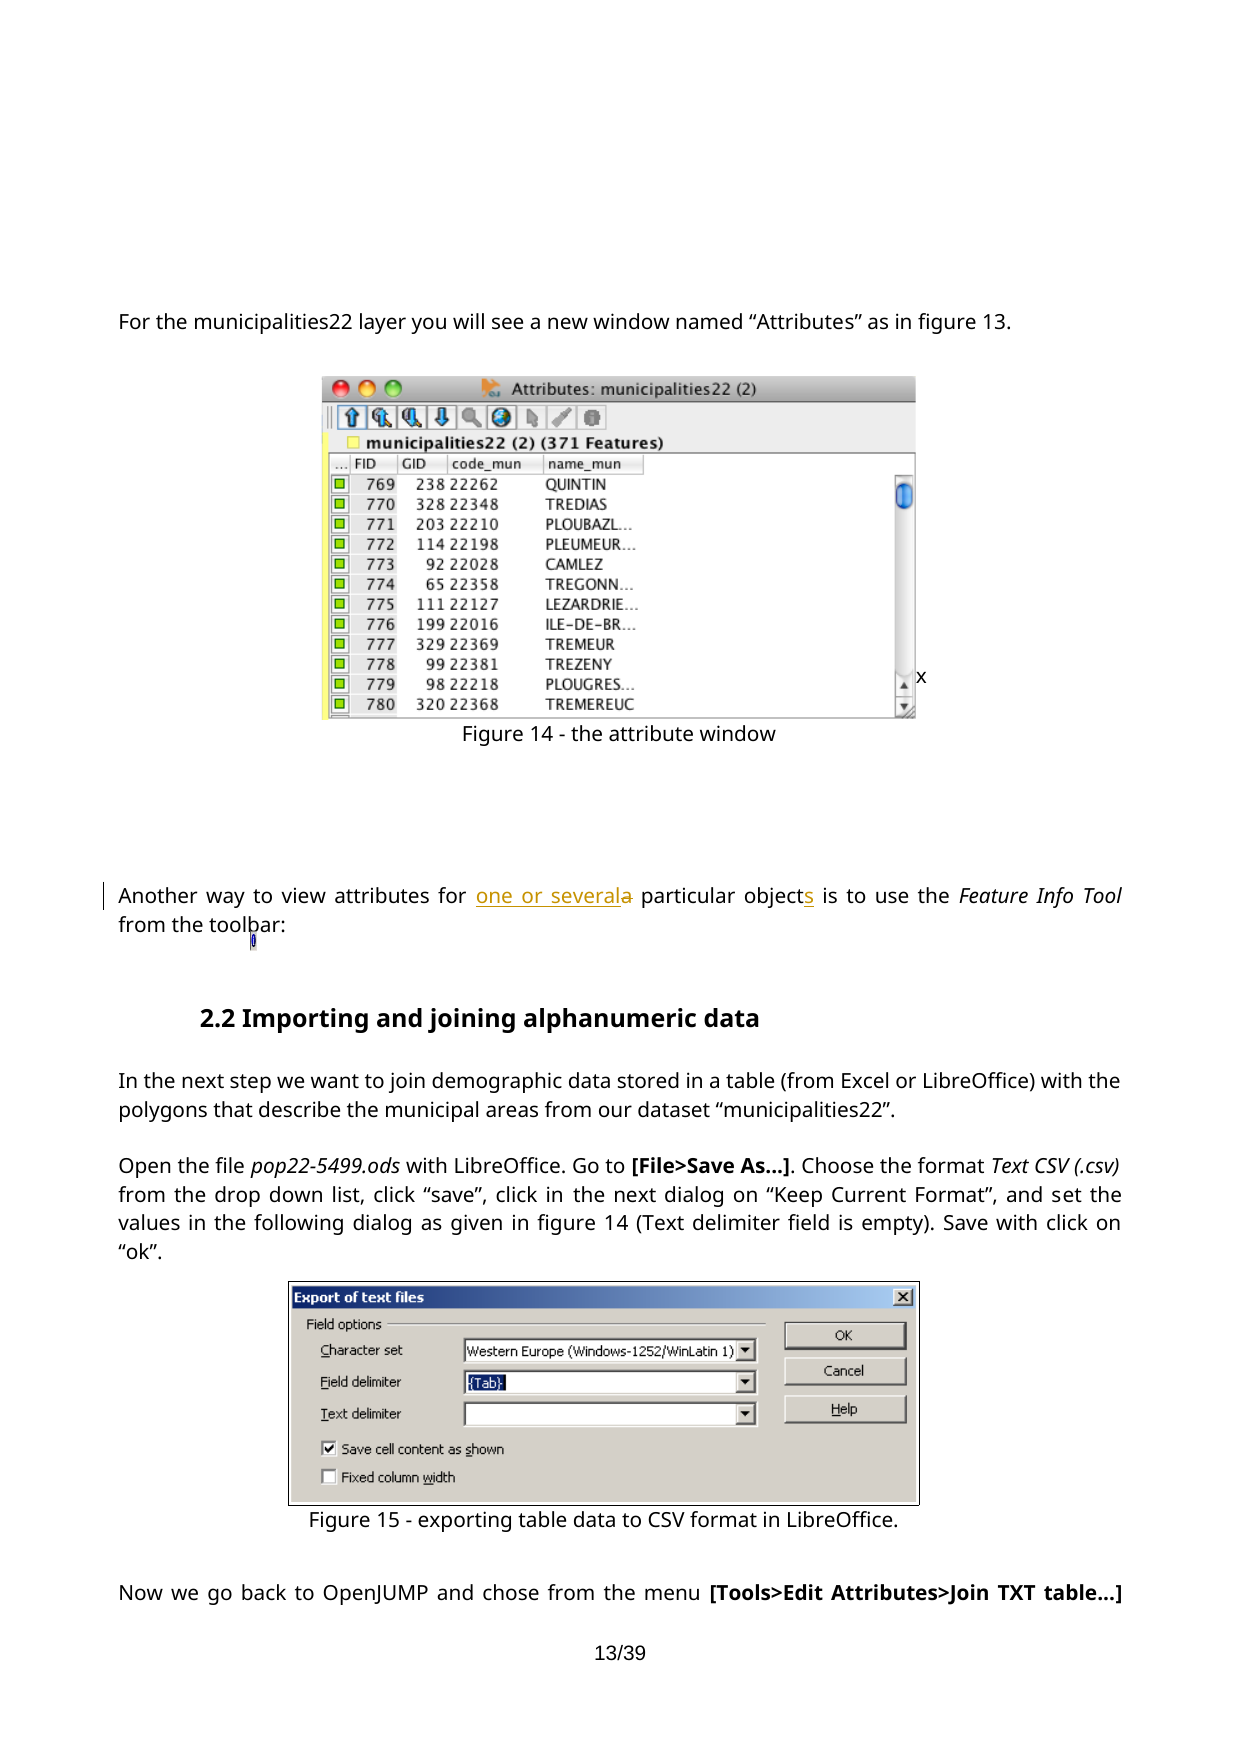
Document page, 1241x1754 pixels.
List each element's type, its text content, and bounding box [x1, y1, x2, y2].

picture [291, 1284, 917, 1502]
text Now we go back to OpenJUMP and chose from the menu [Tools>Edit Attributes>Join TXT table...] [118, 1578, 1122, 1607]
text For the municipalities22 layer you will see a new window named “Attributes” as in figure 13. [118, 307, 1122, 336]
text x [916, 661, 1122, 689]
text [289, 1282, 919, 1505]
picture [250, 931, 257, 951]
text Another way to view attributes for one or several particular objects is to use the Feature Info Tool from the toolbar: [118, 882, 1122, 938]
text Figure 13 - the attribute window [338, 720, 899, 748]
text Open the file pop22-5499.ods with LibreOffice. Go to [File>Save As...]. Choose the format Text CSV (.csv) from the drop down list, click “save”, click in the next dialog on “Keep Current Format”, and set the values in the following dialog as given in figure 14 (Text delimiter field is empty). Save with click on “ok”. [118, 1152, 1122, 1265]
picture [321, 376, 916, 720]
text In the next step we want to join demographic data stored in a table (from Excel or LibreOffice) with the polygons that describe the municipal areas from our dataset “municipalities22”. [118, 1066, 1122, 1123]
list Importing and joining alphanumeric data [193, 1001, 1122, 1035]
text Figure 15 - exporting table data to CSV format in LibreOffice. [222, 1294, 985, 1533]
text [118, 661, 321, 689]
